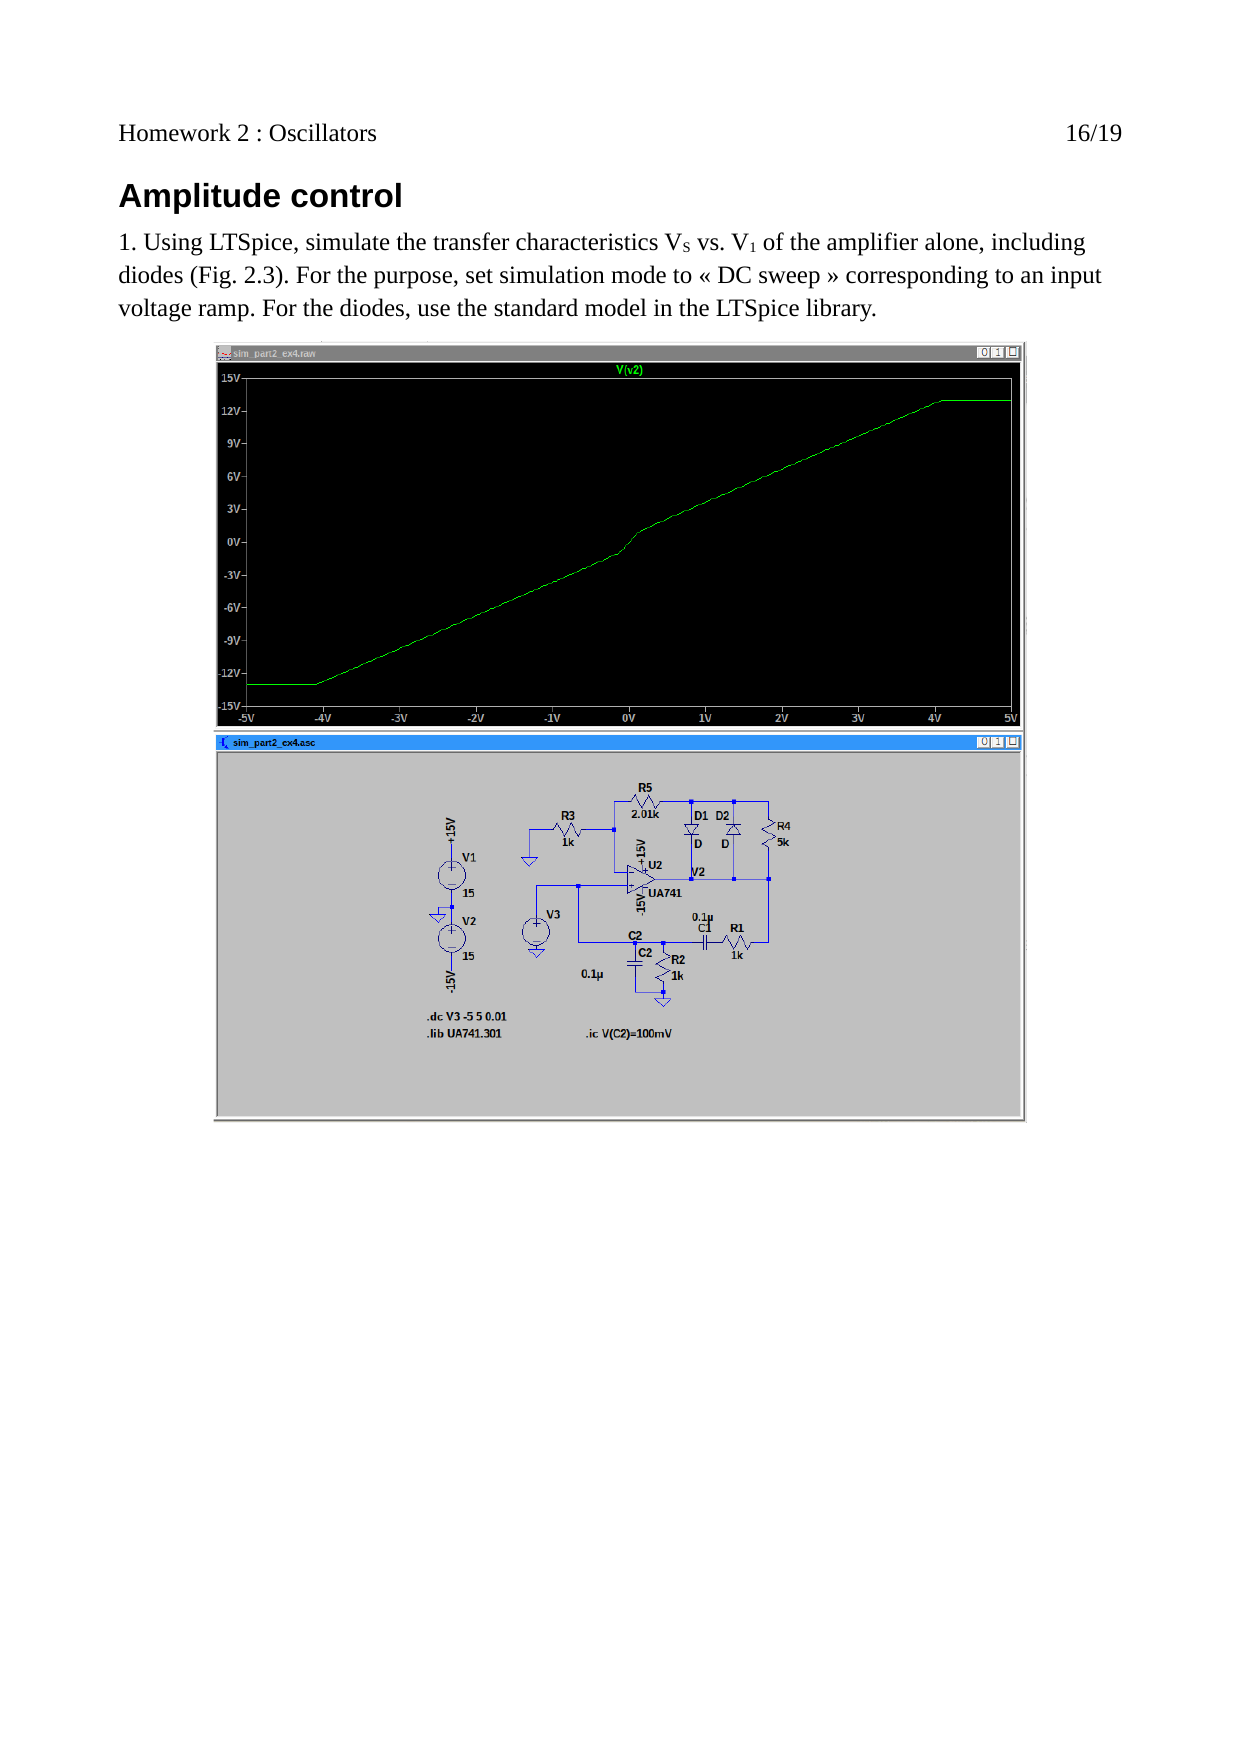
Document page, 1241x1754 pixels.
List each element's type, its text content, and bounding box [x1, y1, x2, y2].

picture [213, 341, 1027, 1123]
text 1. Using LTSpice, simulate the transfer characteristics VS vs. V1 of the amplifier alone, including diodes (Fig. 2.3). For the purpose, set simulation mode to « DC sweep » corresponding to an input voltage ramp. For the diodes, use the standard model in the LTSpice library. [118, 227, 1122, 322]
subtitle Amplitude control [118, 176, 1122, 215]
